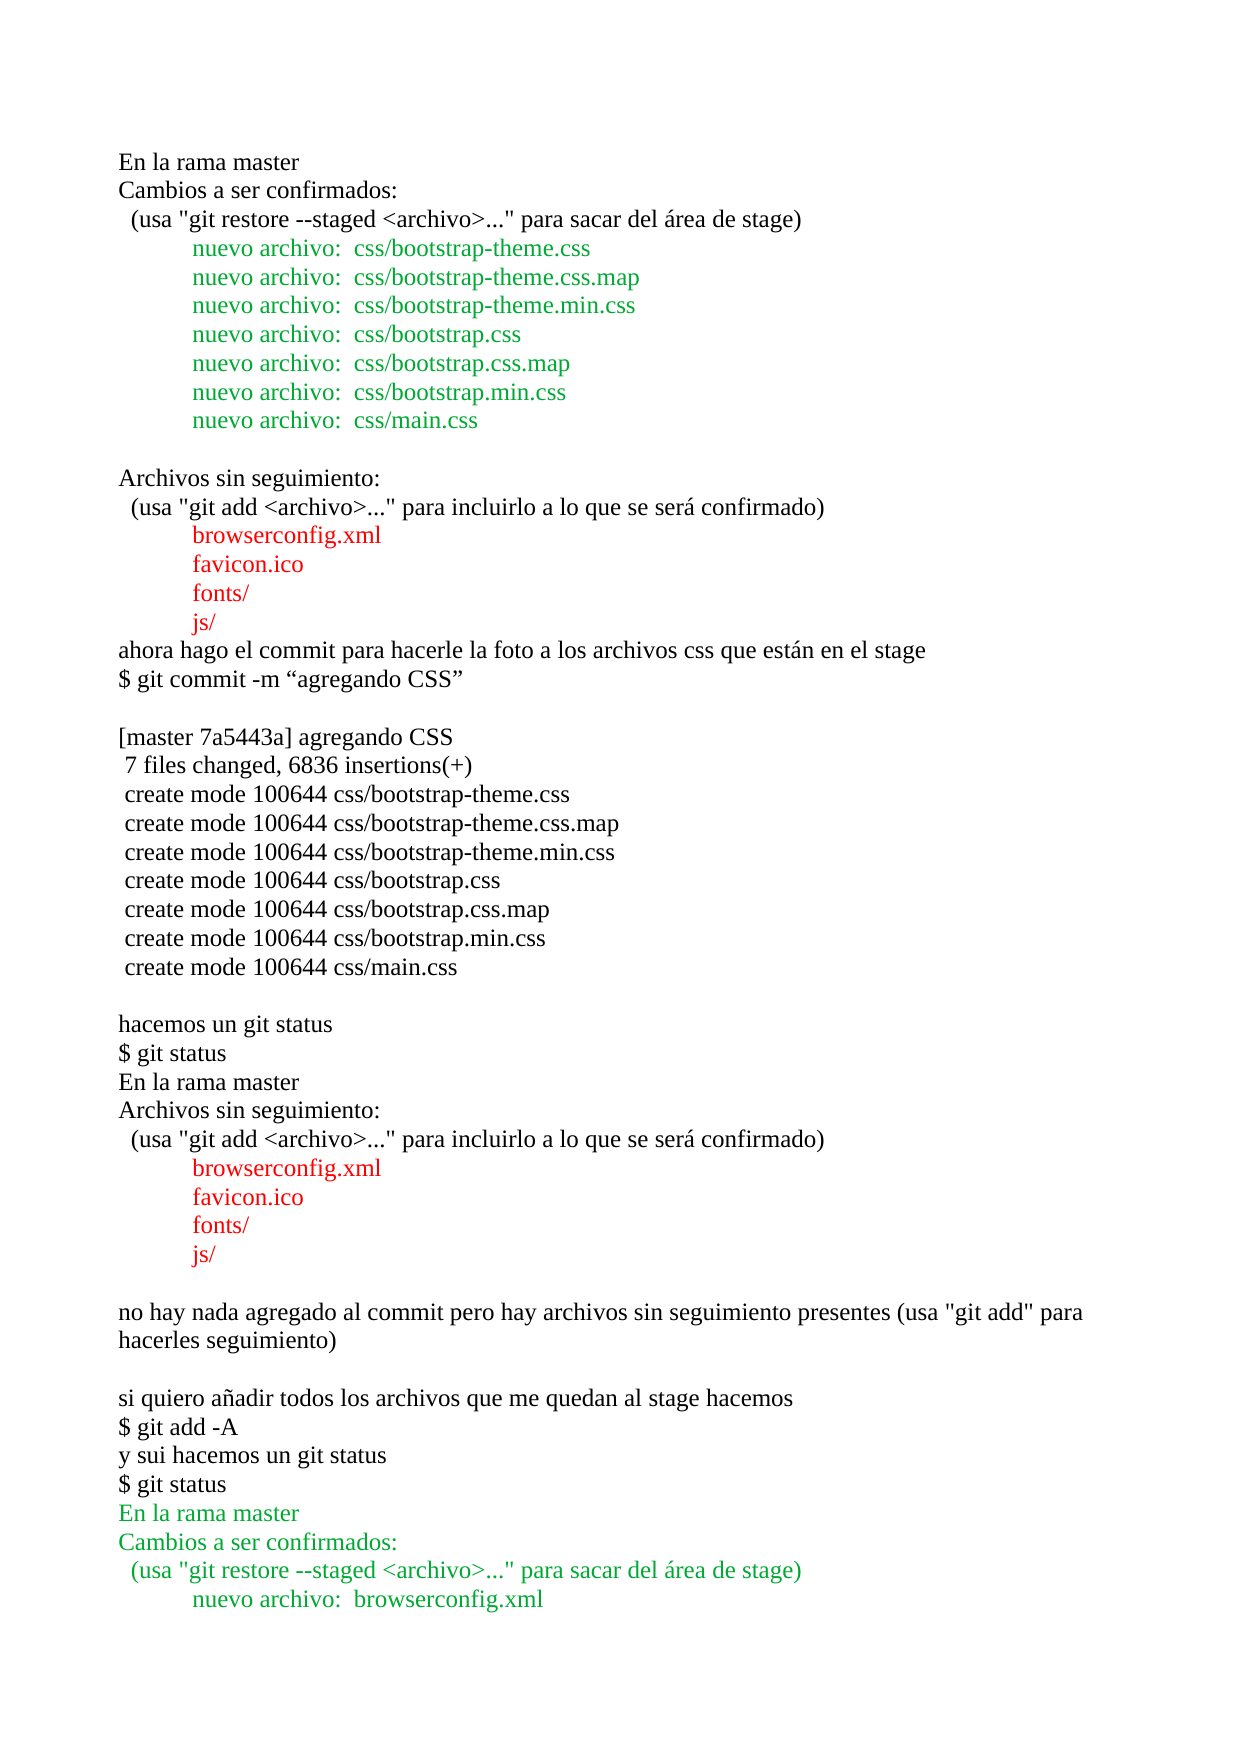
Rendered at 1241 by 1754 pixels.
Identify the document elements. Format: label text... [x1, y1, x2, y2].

text js/ [118, 607, 1122, 636]
text En la rama master [118, 1067, 1122, 1096]
text create mode 100644 css/main.css [118, 952, 1122, 981]
text $ git status [118, 1038, 1122, 1067]
text $ git commit -m “agregando CSS” [118, 664, 1122, 693]
text nuevo archivo: css/bootstrap-theme.css [118, 233, 1122, 262]
text y sui hacemos un git status [118, 1441, 1122, 1469]
text nuevo archivo: browserconfig.xml [118, 1584, 1122, 1613]
text $ git status [118, 1469, 1122, 1498]
text 7 files changed, 6836 insertions(+) [118, 751, 1122, 779]
text (usa "git restore --staged <archivo>..." para sacar del área de stage) [118, 204, 1122, 233]
text no hay nada agregado al commit pero hay archivos sin seguimiento presentes (usa "git add" para hacerles seguimiento) [118, 1297, 1122, 1354]
text [master 7a5443a] agregando CSS [118, 722, 1122, 751]
text En la rama master [118, 1498, 1122, 1527]
text Cambios a ser confirmados: [118, 176, 1122, 204]
text favicon.ico [118, 549, 1122, 578]
text Cambios a ser confirmados: [118, 1527, 1122, 1556]
text nuevo archivo: css/bootstrap.css [118, 319, 1122, 348]
text (usa "git add <archivo>..." para incluirlo a lo que se será confirmado) [118, 1124, 1122, 1153]
text nuevo archivo: css/bootstrap.css.map [118, 348, 1122, 377]
text (usa "git add <archivo>..." para incluirlo a lo que se será confirmado) [118, 492, 1122, 521]
text nuevo archivo: css/main.css [118, 406, 1122, 434]
text ahora hago el commit para hacerle la foto a los archivos css que están en el stage [118, 636, 1122, 664]
text fonts/ [118, 578, 1122, 607]
text create mode 100644 css/bootstrap-theme.css.map [118, 808, 1122, 837]
text create mode 100644 css/bootstrap.min.css [118, 923, 1122, 952]
text nuevo archivo: css/bootstrap-theme.min.css [118, 291, 1122, 319]
text browserconfig.xml [118, 521, 1122, 549]
text fonts/ [118, 1211, 1122, 1239]
text En la rama master [118, 147, 1122, 176]
text nuevo archivo: css/bootstrap-theme.css.map [118, 262, 1122, 291]
text si quiero añadir todos los archivos que me quedan al stage hacemos [118, 1383, 1122, 1412]
text (usa "git restore --staged <archivo>..." para sacar del área de stage) [118, 1556, 1122, 1584]
text js/ [118, 1239, 1122, 1268]
text browserconfig.xml [118, 1153, 1122, 1182]
text favicon.ico [118, 1182, 1122, 1211]
text Archivos sin seguimiento: [118, 463, 1122, 492]
text create mode 100644 css/bootstrap.css.map [118, 894, 1122, 923]
text Archivos sin seguimiento: [118, 1096, 1122, 1124]
text nuevo archivo: css/bootstrap.min.css [118, 377, 1122, 406]
text create mode 100644 css/bootstrap-theme.css [118, 779, 1122, 808]
text $ git add -A [118, 1412, 1122, 1441]
text create mode 100644 css/bootstrap-theme.min.css [118, 837, 1122, 866]
text hacemos un git status [118, 1009, 1122, 1038]
text create mode 100644 css/bootstrap.css [118, 866, 1122, 894]
